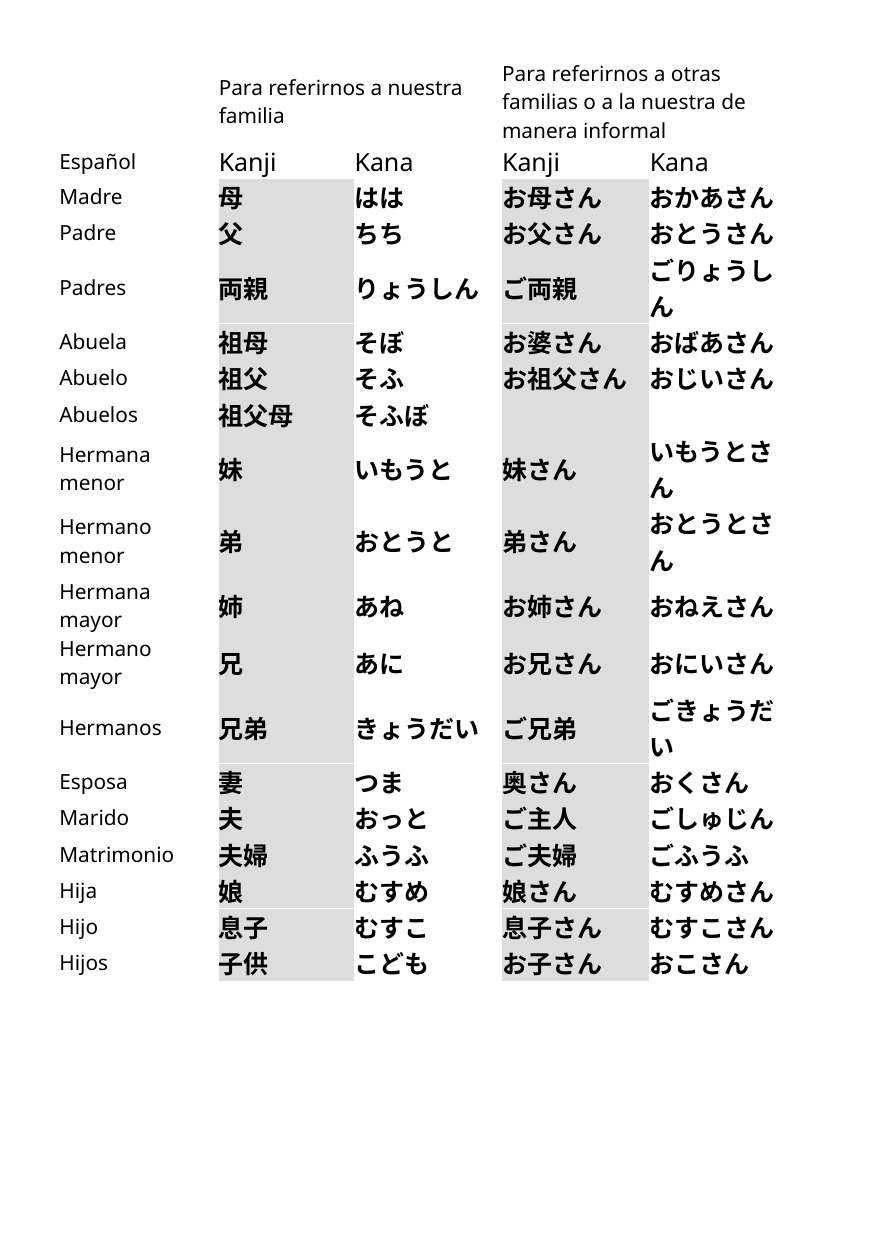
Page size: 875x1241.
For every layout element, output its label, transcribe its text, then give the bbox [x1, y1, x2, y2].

table_cell おこさん [650, 945, 798, 981]
table_cell Kanji [219, 144, 354, 178]
table_cell おとうと [354, 505, 502, 577]
table_cell Hermana menor [59, 432, 218, 505]
table_cell 夫 [219, 800, 354, 836]
table_cell お祖父さん [502, 360, 649, 396]
table_cell こども [354, 945, 502, 981]
table_cell Kanji [502, 144, 649, 178]
table_cell 弟さん [502, 505, 649, 577]
table_cell Padre [59, 215, 218, 251]
table_cell 息子 [219, 909, 354, 945]
table_cell つま [354, 764, 502, 800]
table_cell Hermanos [59, 691, 218, 763]
table_cell ごきょうだい [650, 691, 798, 763]
table_cell 娘さん [502, 872, 649, 908]
table_cell むすめ [354, 872, 502, 908]
table_cell おにいさん [650, 634, 798, 691]
table_cell 兄 [219, 634, 354, 691]
table_cell いもうとさん [650, 432, 798, 505]
table_cell Kana [354, 144, 502, 178]
table_cell お姉さん [502, 577, 649, 634]
table_cell むすめさん [650, 872, 798, 908]
table_cell 夫婦 [219, 836, 354, 872]
table_cell ちち [354, 215, 502, 251]
table_cell Hijos [59, 945, 218, 981]
table_cell 祖父母 [219, 396, 354, 432]
table_cell Padres [59, 251, 218, 323]
table_cell いもうと [354, 432, 502, 505]
table_cell [650, 396, 798, 432]
table_cell そふぼ [354, 396, 502, 432]
table_cell 祖母 [219, 324, 354, 360]
table_cell Abuelos [59, 396, 218, 432]
table_cell Esposa [59, 764, 218, 800]
table_cell Hermana mayor [59, 577, 218, 634]
table_header Para referirnos a otras familias o a la nuestra de manera informal [502, 59, 798, 144]
table_cell 弟 [219, 505, 354, 577]
table_cell 兄弟 [219, 691, 354, 763]
table_cell りょうしん [354, 251, 502, 323]
table_cell Hermano menor [59, 505, 218, 577]
table_cell おくさん [650, 764, 798, 800]
table_cell 妹さん [502, 432, 649, 505]
table_cell むすこ [354, 909, 502, 945]
table_cell ごふうふ [650, 836, 798, 872]
table_cell Hermano mayor [59, 634, 218, 691]
table_cell おねえさん [650, 577, 798, 634]
table_cell はは [354, 179, 502, 215]
table_cell きょうだい [354, 691, 502, 763]
table_cell ご両親 [502, 251, 649, 323]
table_cell ふうふ [354, 836, 502, 872]
table_cell ごりょうしん [650, 251, 798, 323]
table_cell 娘 [219, 872, 354, 908]
table_cell Madre [59, 179, 218, 215]
table_cell おじいさん [650, 360, 798, 396]
table_cell ご兄弟 [502, 691, 649, 763]
table_cell むすこさん [650, 909, 798, 945]
table_cell あね [354, 577, 502, 634]
table_cell 祖父 [219, 360, 354, 396]
table_cell お兄さん [502, 634, 649, 691]
table_cell 父 [219, 215, 354, 251]
table_cell Hija [59, 872, 218, 908]
table_cell ごしゅじん [650, 800, 798, 836]
table_cell 姉 [219, 577, 354, 634]
table_cell ご夫婦 [502, 836, 649, 872]
table_cell Matrimonio [59, 836, 218, 872]
table_cell Abuelo [59, 360, 218, 396]
table_cell 妹 [219, 432, 354, 505]
table_cell おとうさん [650, 215, 798, 251]
table_cell お母さん [502, 179, 649, 215]
table_cell そふ [354, 360, 502, 396]
table_cell お子さん [502, 945, 649, 981]
table_header [59, 59, 218, 144]
table_cell [502, 396, 649, 432]
table_cell 妻 [219, 764, 354, 800]
table_cell お婆さん [502, 324, 649, 360]
table_cell Kana [650, 144, 798, 178]
table_header Para referirnos a nuestra familia [219, 59, 502, 144]
table_cell お父さん [502, 215, 649, 251]
table_cell そぼ [354, 324, 502, 360]
table_cell おとうとさん [650, 505, 798, 577]
table_cell おかあさん [650, 179, 798, 215]
table_cell 奥さん [502, 764, 649, 800]
table_cell 母 [219, 179, 354, 215]
table_cell Español [59, 144, 218, 178]
table_cell ご主人 [502, 800, 649, 836]
table_cell おっと [354, 800, 502, 836]
table_cell 両親 [219, 251, 354, 323]
table_cell Marido [59, 800, 218, 836]
table_cell 息子さん [502, 909, 649, 945]
table_cell あに [354, 634, 502, 691]
table_cell Abuela [59, 324, 218, 360]
table_cell おばあさん [650, 324, 798, 360]
table_cell 子供 [219, 945, 354, 981]
table_cell Hijo [59, 909, 218, 945]
